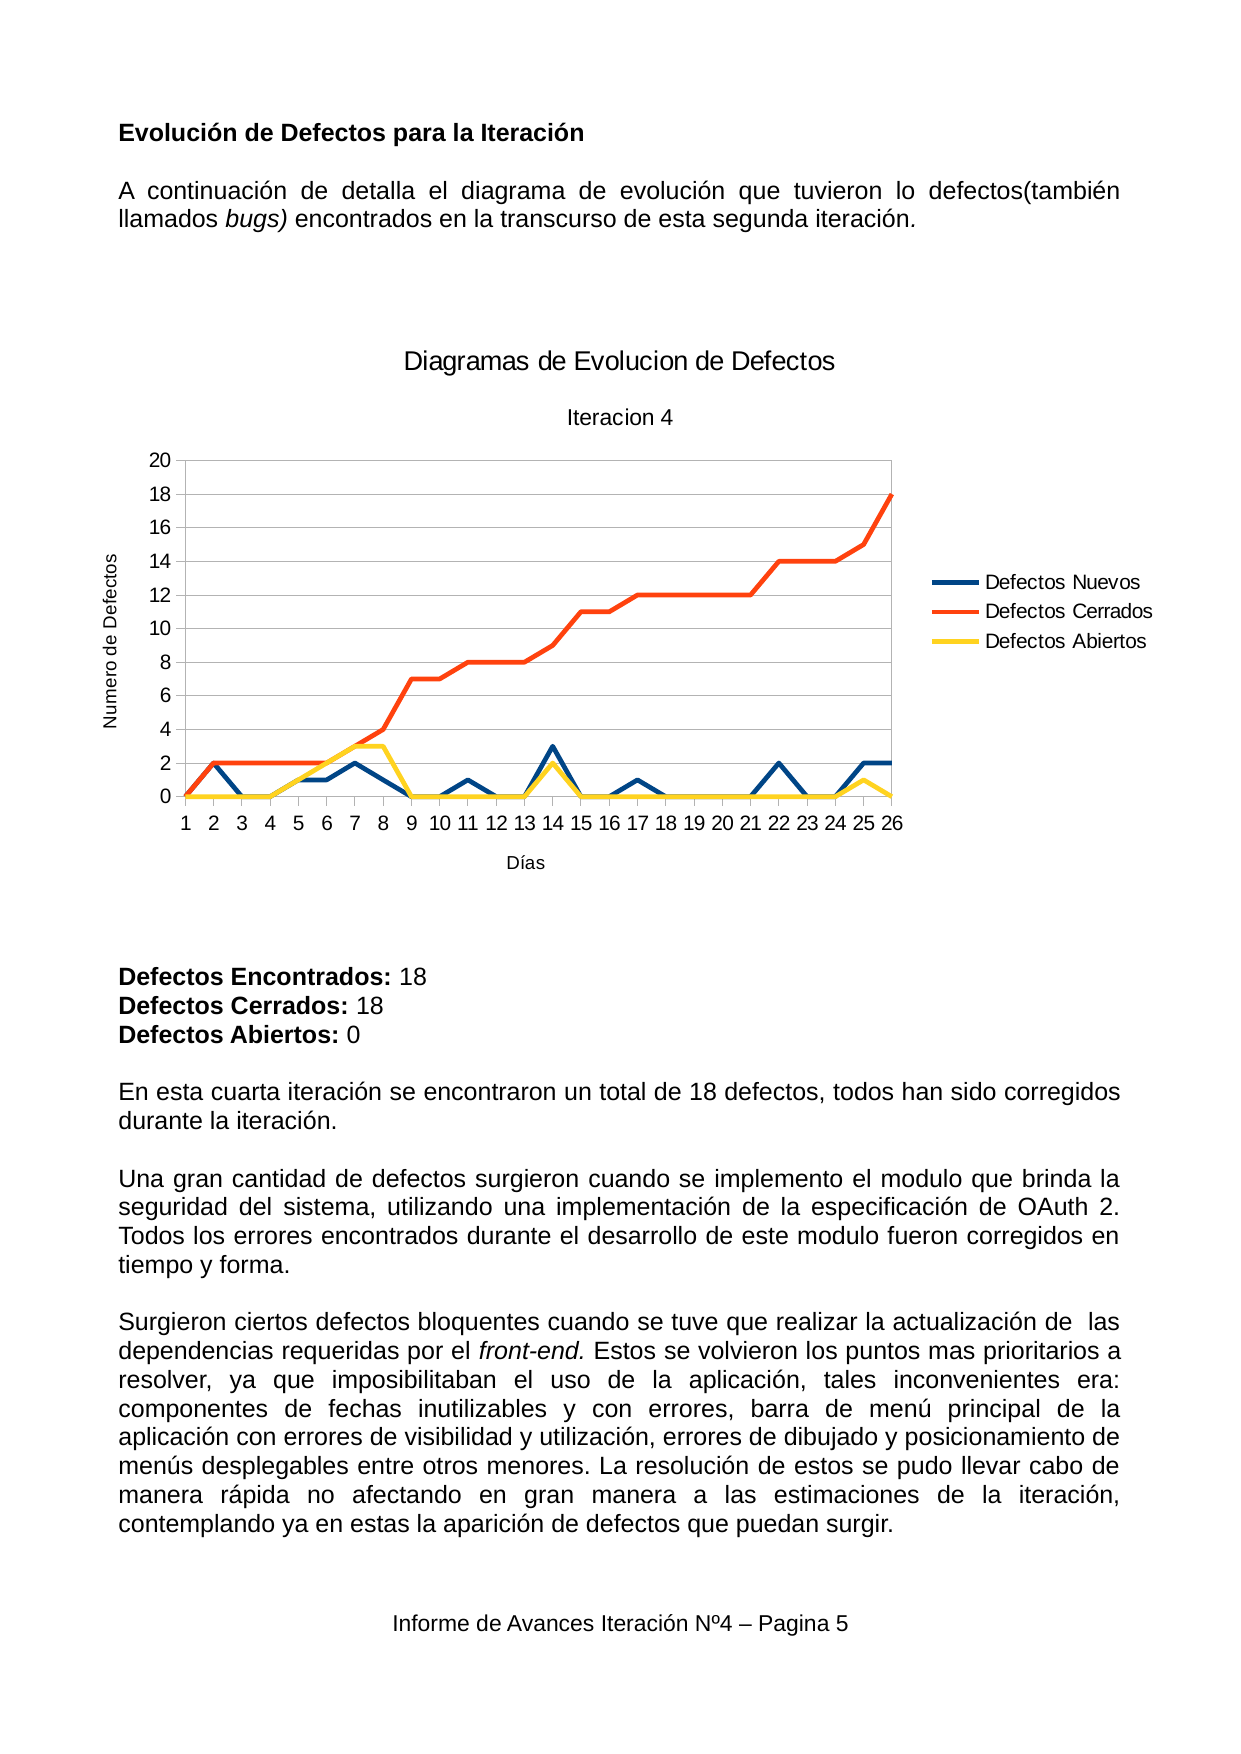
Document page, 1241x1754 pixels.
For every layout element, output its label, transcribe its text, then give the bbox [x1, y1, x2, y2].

text Defectos Encontrados: 18 [118, 962, 1122, 991]
text Evolución de Defectos para la Iteración [118, 118, 1122, 147]
text Una gran cantidad de defectos surgieron cuando se implemento el modulo que brinda la seguridad del sistema, utilizando una implementación de la especificación de OAuth 2. Todos los errores encontrados durante el desarrollo de este modulo fueron corregidos en tiempo y forma. [118, 1163, 1122, 1278]
text Surgieron ciertos defectos bloquentes cuando se tuve que realizar la actualización de las dependencias requeridas por el front-end. Estos se volvieron los puntos mas prioritarios a resolver, ya que imposibilitaban el uso de la aplicación, tales inconvenientes era: componentes de fechas inutilizables y con errores, barra de menú principal de la aplicación con errores de visibilidad y utilización, errores de dibujado y posicionamiento de menús desplegables entre otros menores. La resolución de estos se pudo llevar cabo de manera rápida no afectando en gran manera a las estimaciones de la iteración, contemplando ya en estas la aparición de defectos que puedan surgir. [118, 1307, 1122, 1537]
text Defectos Abiertos: 0 [118, 1020, 1122, 1048]
text En esta cuarta iteración se encontraron un total de 18 defectos, todos han sido corregidos durante la iteración. [118, 1077, 1122, 1135]
text A continuación de detalla el diagrama de evolución que tuvieron lo defectos(también llamados bugs) encontrados en la transcurso de esta segunda iteración. [118, 176, 1122, 233]
text Defectos Cerrados: 18 [118, 991, 1122, 1020]
